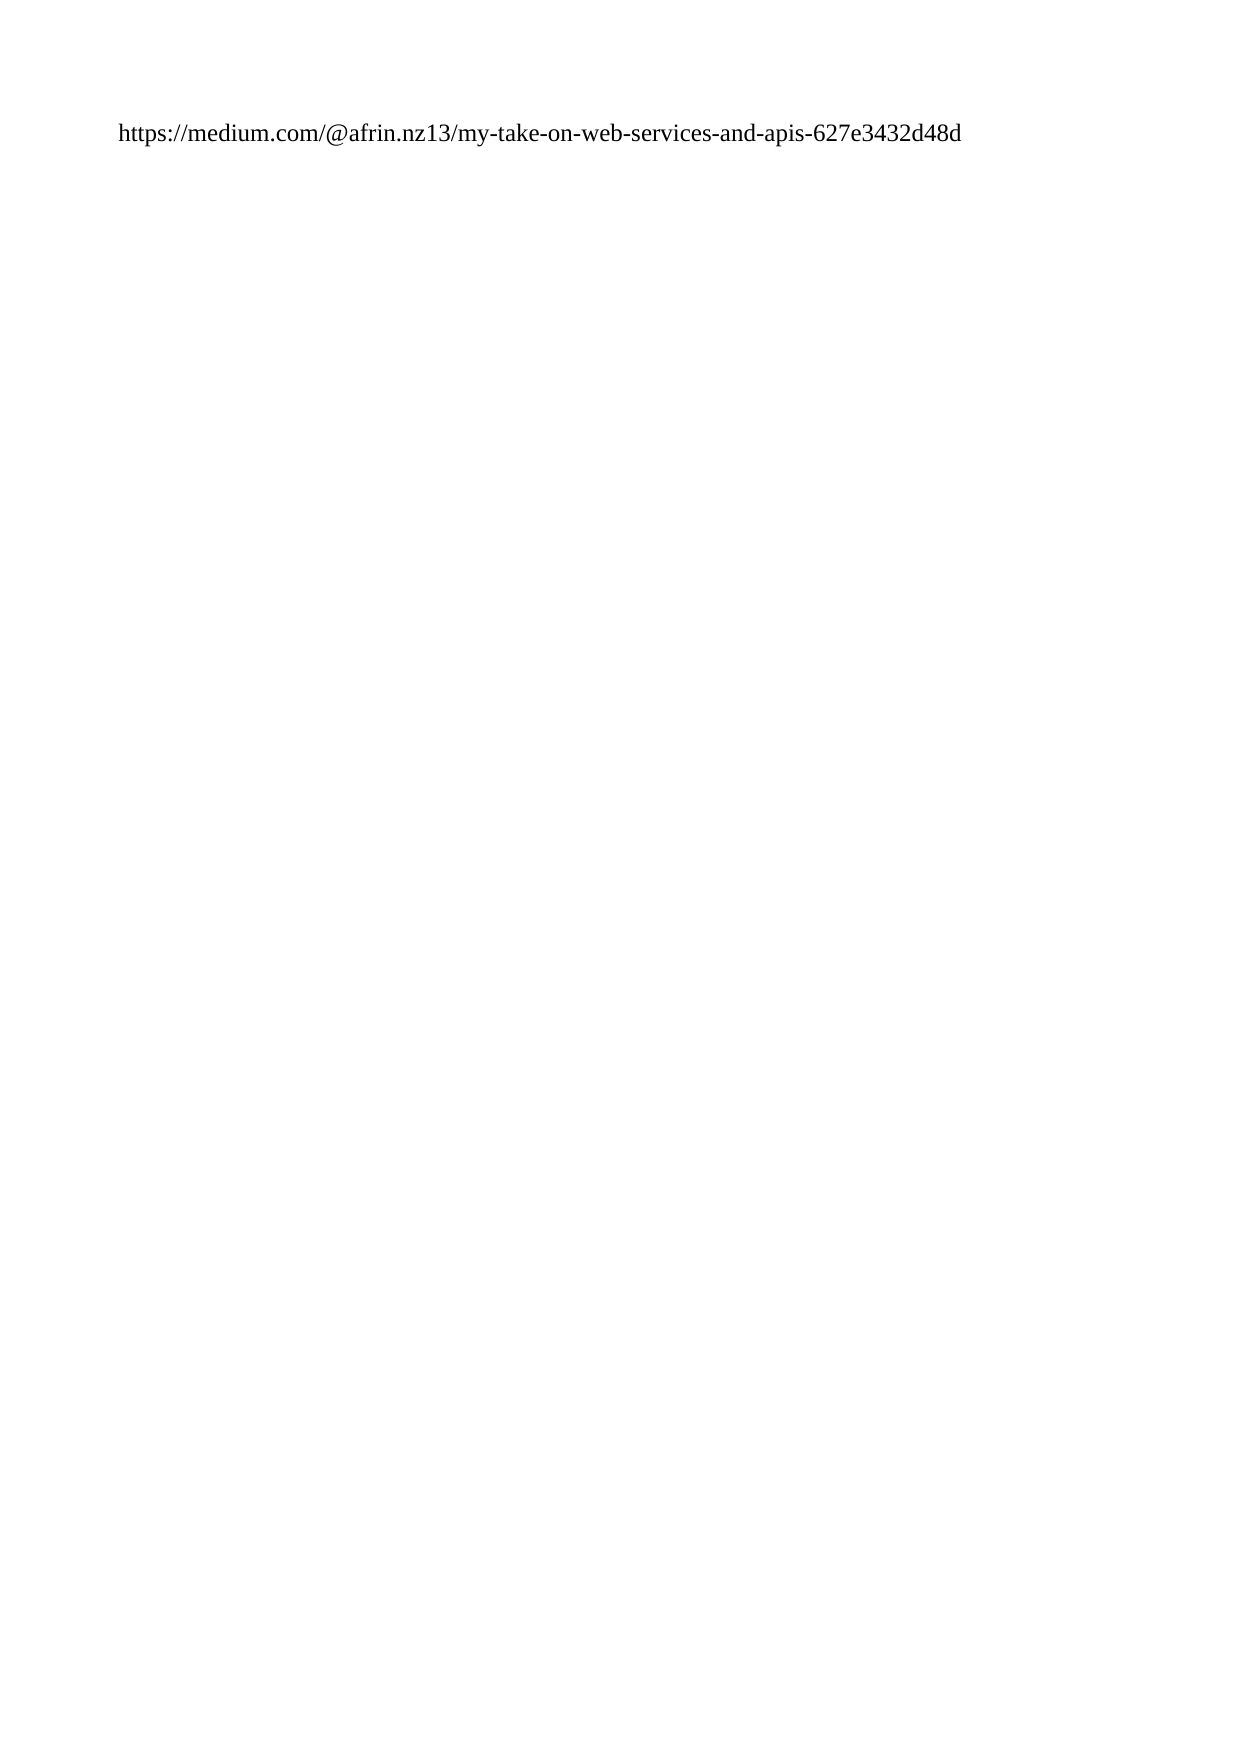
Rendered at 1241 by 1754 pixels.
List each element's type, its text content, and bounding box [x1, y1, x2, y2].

text https://medium.com/@afrin.nz13/my-take-on-web-services-and-apis-627e3432d48d [118, 118, 1122, 147]
